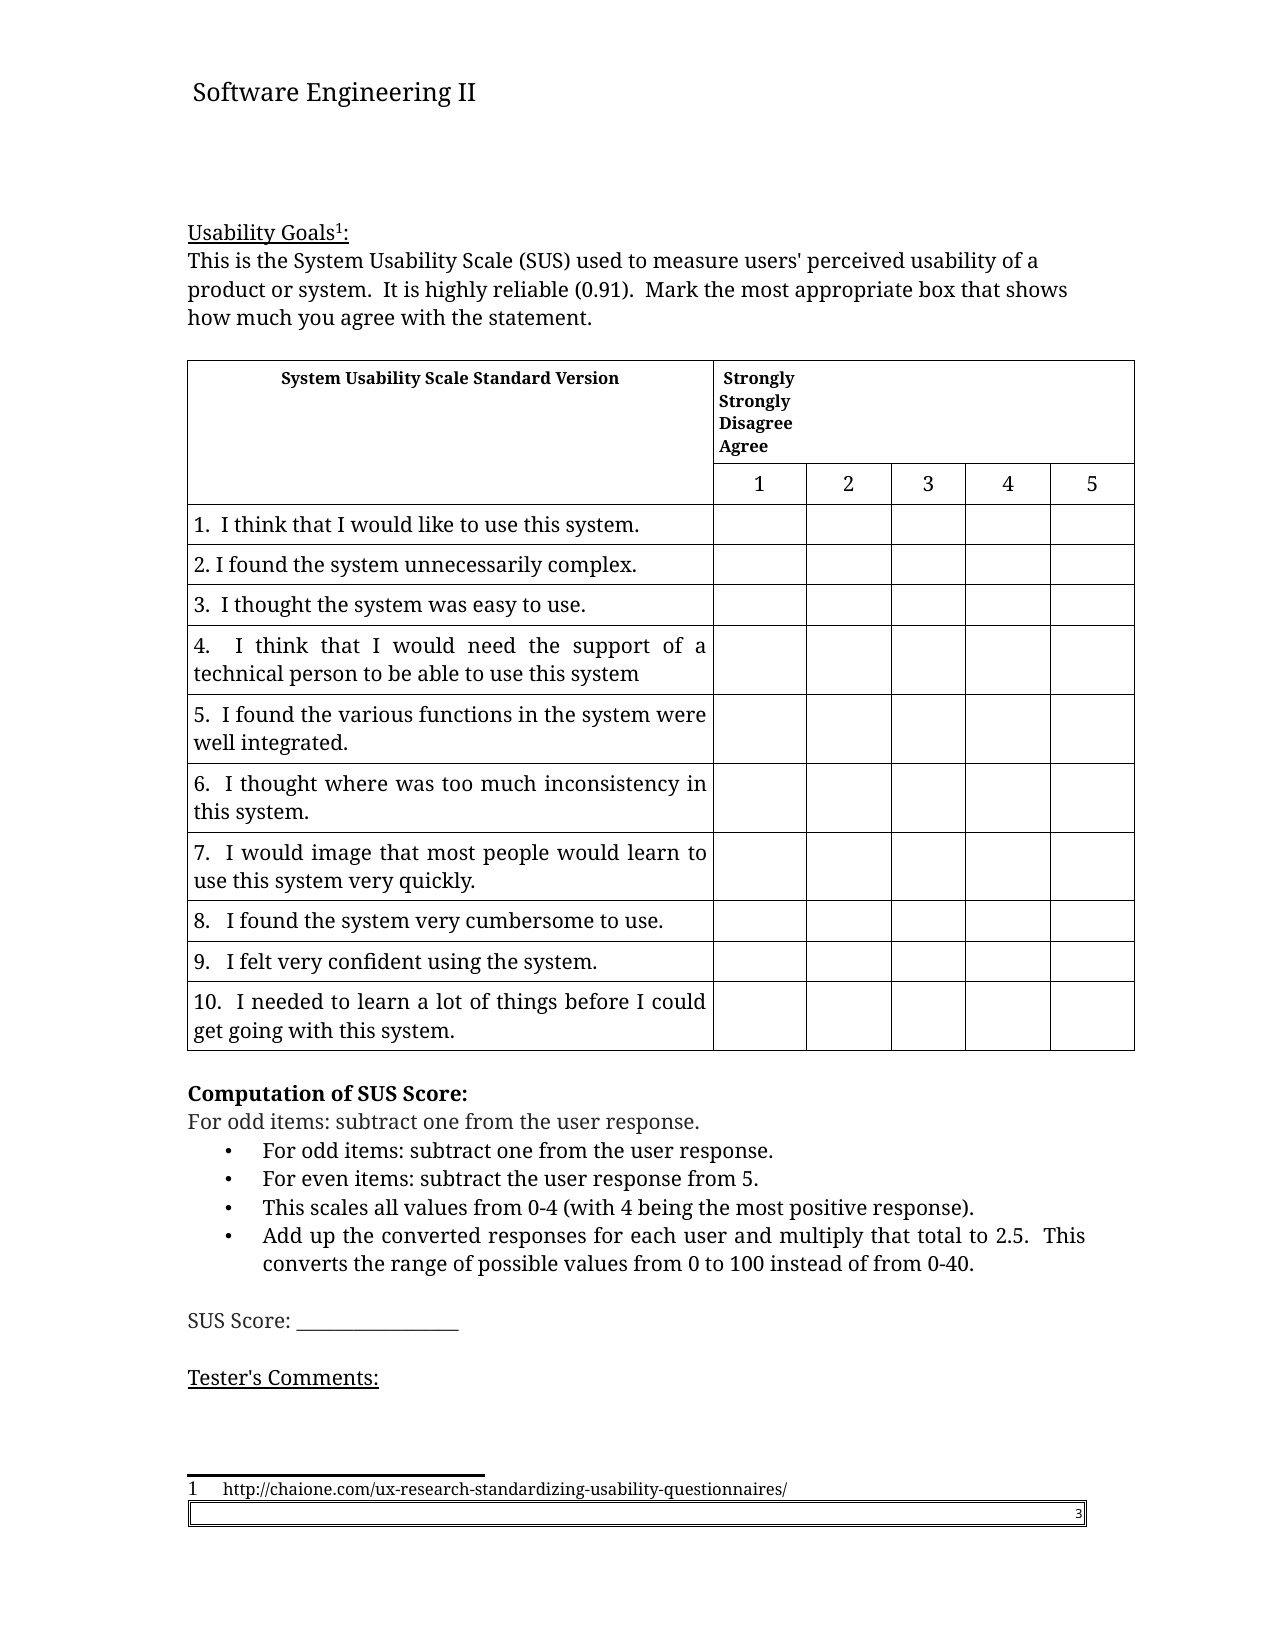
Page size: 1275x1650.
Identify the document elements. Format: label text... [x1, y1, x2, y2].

table_cell 4 [966, 464, 1050, 503]
table_cell [966, 695, 1050, 762]
table_cell [807, 505, 891, 544]
text This is the System Usability Scale (SUS) used to measure users' perceived usability of a product or system. It is highly reliable (0.91). Mark the most appropriate box that shows how much you agree with the statement. [187, 247, 1087, 332]
table_cell [966, 764, 1050, 831]
table_cell [1051, 695, 1134, 762]
table_cell 2. I found the system unnecessarily complex. [188, 545, 713, 584]
table_cell [1051, 585, 1134, 625]
table_cell 9. I felt very confident using the system. [188, 942, 713, 981]
table_cell [892, 982, 965, 1050]
table_cell [966, 545, 1050, 584]
table_header Strongly Strongly Disagree Agree [714, 361, 1134, 463]
table_cell [1051, 982, 1134, 1050]
table_cell [966, 833, 1050, 900]
table_cell 2 [807, 464, 891, 503]
table_cell [807, 764, 891, 831]
table_cell 4. I think that I would need the support of a technical person to be able to use this system [188, 626, 713, 694]
table_header System Usability Scale Standard Version [188, 361, 713, 503]
table_cell [966, 942, 1050, 981]
list For even items: subtract the user response from 5. [225, 1164, 1087, 1193]
table_cell 3 [892, 464, 965, 503]
table_cell [807, 585, 891, 625]
table_cell [807, 942, 891, 981]
table_cell [892, 764, 965, 831]
text Tester's Comments: [187, 1363, 1087, 1449]
text Usability Goals: [187, 218, 1087, 247]
table_cell 10. I needed to learn a lot of things before I could get going with this system. [188, 982, 713, 1050]
table_cell 1. I think that I would like to use this system. [188, 505, 713, 544]
table_cell [892, 505, 965, 544]
table_cell [807, 695, 891, 762]
table_cell [892, 585, 965, 625]
table_cell [714, 695, 806, 762]
table_cell [1051, 901, 1134, 941]
list For odd items: subtract one from the user response. [225, 1136, 1087, 1164]
table_cell [1051, 545, 1134, 584]
table_cell [714, 982, 806, 1050]
table_cell [714, 764, 806, 831]
table_cell [1051, 764, 1134, 831]
text SUS Score: _________________ [187, 1306, 1087, 1335]
table_cell [892, 626, 965, 694]
table_cell [1051, 942, 1134, 981]
table_cell [892, 942, 965, 981]
table_cell [807, 901, 891, 941]
table_cell [807, 545, 891, 584]
table_cell [966, 626, 1050, 694]
list Add up the converted responses for each user and multiply that total to 2.5. This converts the range of possible values from 0 to 100 instead of from 0-40. [225, 1221, 1087, 1278]
text Computation of SUS Score: [187, 1079, 1087, 1107]
table_cell [1051, 505, 1134, 544]
table_cell 5 [1051, 464, 1134, 503]
table_cell [892, 545, 965, 584]
table_cell [714, 942, 806, 981]
table_cell 8. I found the system very cumbersome to use. [188, 901, 713, 941]
table_cell [714, 626, 806, 694]
table_cell 7. I would image that most people would learn to use this system very quickly. [188, 833, 713, 900]
table_cell [966, 585, 1050, 625]
table_cell [892, 833, 965, 900]
table_cell [714, 505, 806, 544]
table_cell 5. I found the various functions in the system were well integrated. [188, 695, 713, 762]
table_cell 6. I thought where was too much inconsistency in this system. [188, 764, 713, 831]
table_cell [807, 626, 891, 694]
table_cell [714, 585, 806, 625]
text For odd items: subtract one from the user response. [187, 1107, 1087, 1136]
table_cell [966, 982, 1050, 1050]
table_cell [966, 901, 1050, 941]
table_cell [1051, 833, 1134, 900]
list This scales all values from 0-4 (with 4 being the most positive response). [225, 1193, 1087, 1221]
table_cell [1051, 626, 1134, 694]
table_cell [714, 901, 806, 941]
text http://chaione.com/ux-research-standardizing-usability-questionnaires/ [187, 1476, 1087, 1500]
table_cell [807, 833, 891, 900]
table_cell [714, 833, 806, 900]
table_cell [892, 901, 965, 941]
table_cell 1 [714, 464, 806, 503]
table_cell 3. I thought the system was easy to use. [188, 585, 713, 625]
table_cell [892, 695, 965, 762]
table_cell [714, 545, 806, 584]
table_cell [966, 505, 1050, 544]
table_cell [807, 982, 891, 1050]
